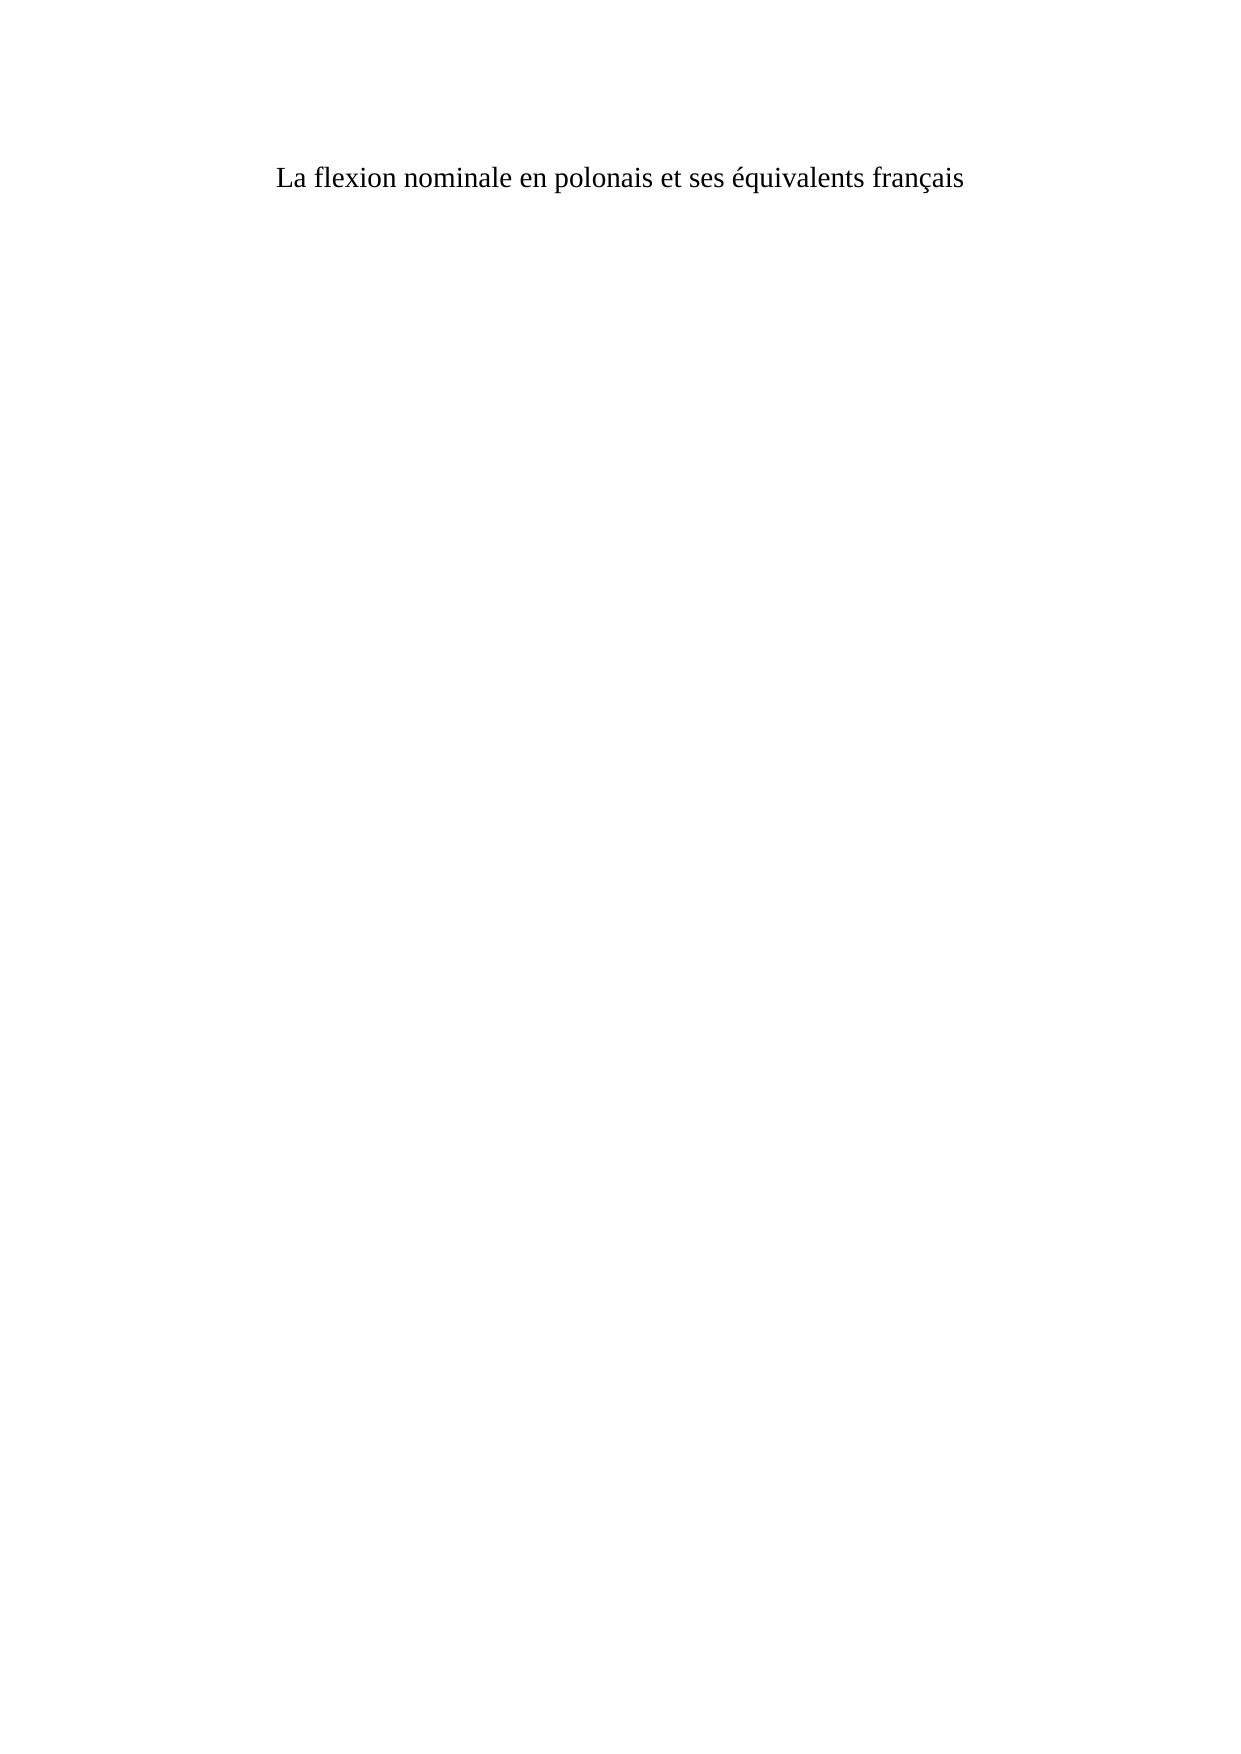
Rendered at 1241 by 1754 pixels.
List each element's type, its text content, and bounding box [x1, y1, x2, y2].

text La flexion nominale en polonais et ses équivalents français [148, 160, 1093, 194]
